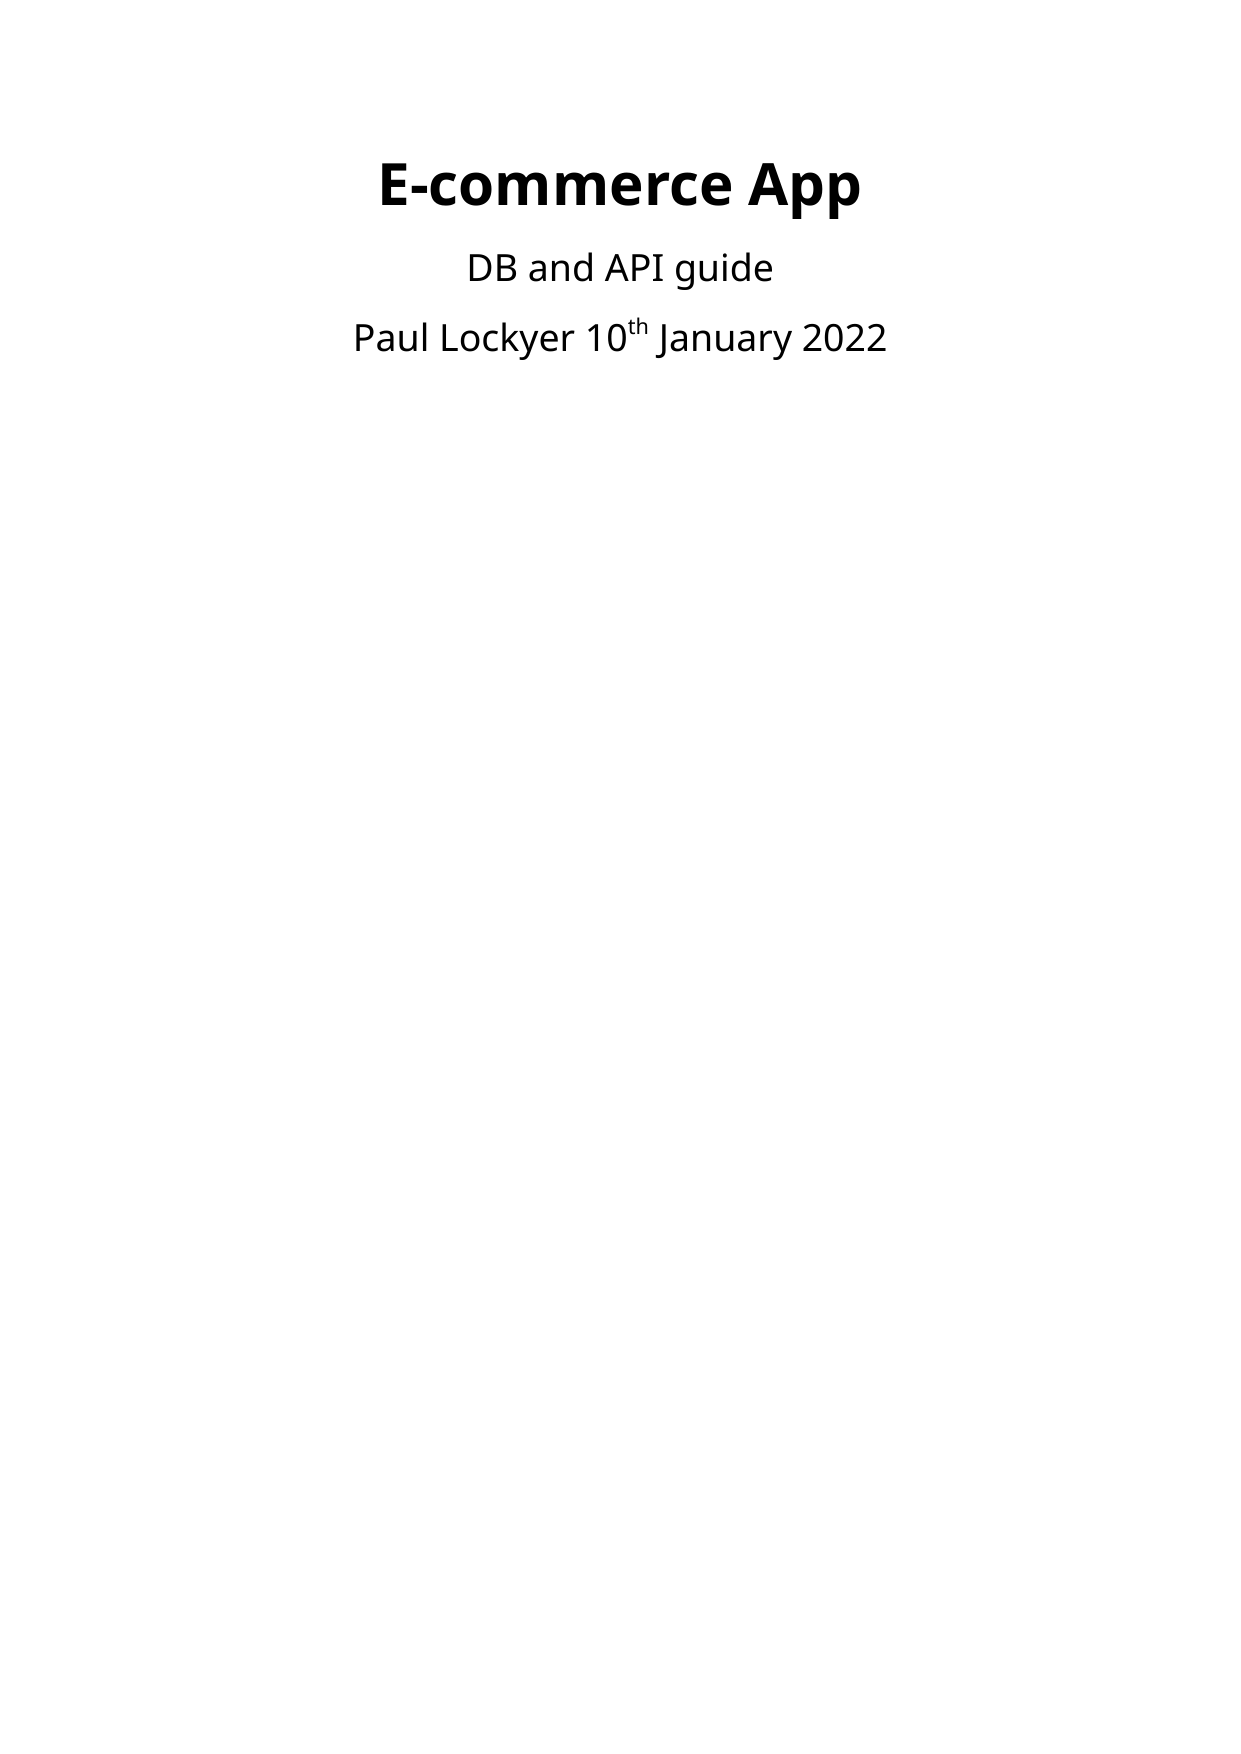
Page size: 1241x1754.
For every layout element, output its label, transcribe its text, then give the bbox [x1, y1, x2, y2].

subtitle DB and API guide [118, 241, 1122, 292]
subtitle Paul Lockyer 10th January 2022 [118, 311, 1122, 362]
title E-commerce App [118, 143, 1122, 223]
